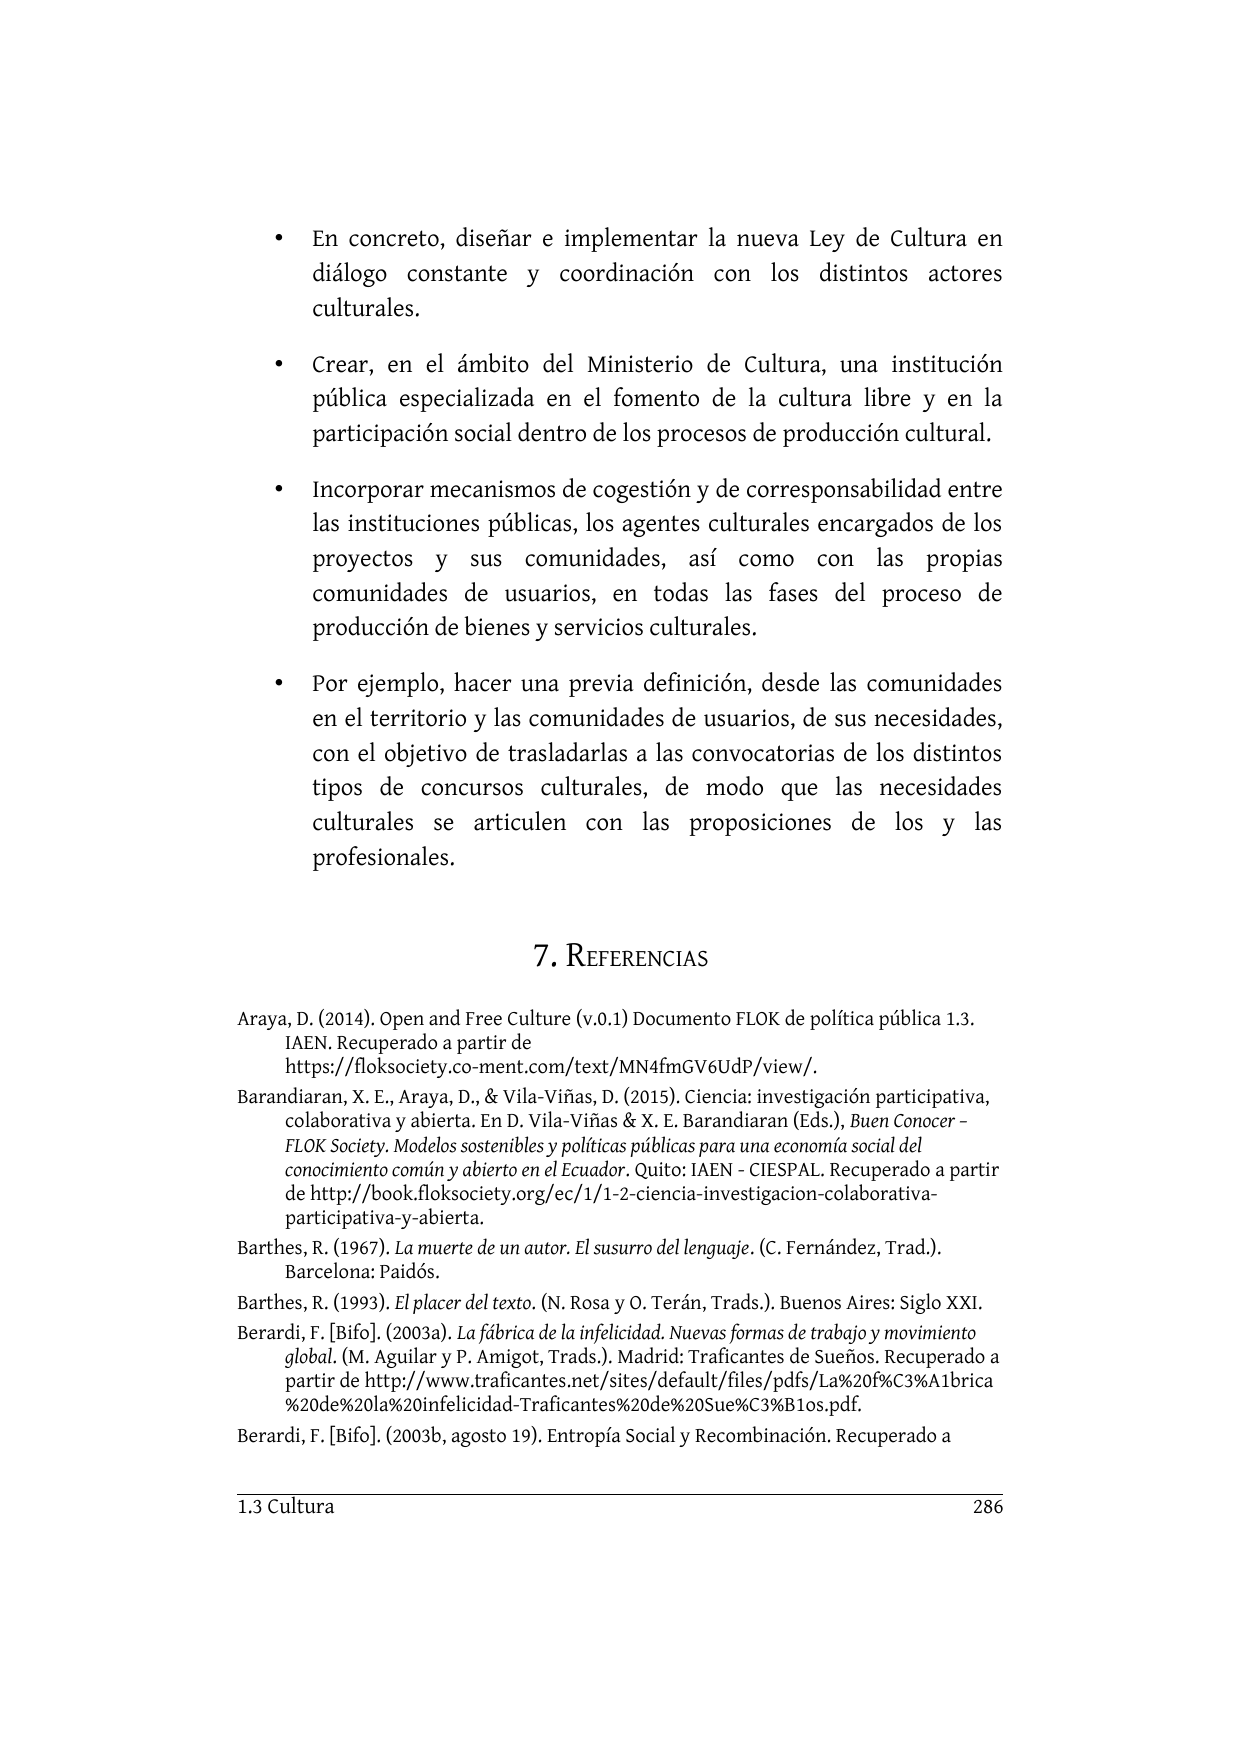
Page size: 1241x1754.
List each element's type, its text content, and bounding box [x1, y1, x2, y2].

text Berardi, F. [Bifo]. (2003a). La fábrica de la infelicidad. Nuevas formas de trabajo y movimiento global. (M. Aguilar y P. Amigot, Trads.). Madrid: Traficantes de Sueños. Recuperado a partir de http://www.traficantes.net/sites/default/files/pdfs/La%20f%C3%A1brica%20de%20la%20infelicidad-Traficantes%20de%20Sue%C3%B1os.pdf. [237, 1321, 1003, 1418]
text Barthes, R. (1993). El placer del texto. (N. Rosa y O. Terán, Trads.). Buenos Aires: Siglo XXI. [237, 1291, 1003, 1315]
subtitle Referencias [282, 935, 958, 977]
list Incorporar mecanismos de cogestión y de corresponsabilidad entre las instituciones públicas, los agentes culturales encargados de los proyectos y sus comunidades, así como con las propias comunidades de usuarios, en todas las fases del proceso de producción de bienes y servicios culturales. [274, 475, 1003, 643]
list Crear, en el ámbito del Ministerio de Cultura, una institución pública especializada en el fomento de la cultura libre y en la participación social dentro de los procesos de producción cultural. [274, 350, 1003, 448]
text Barandiaran, X. E., Araya, D., & Vila-Viñas, D. (2015). Ciencia: investigación participativa, colaborativa y abierta. En D. Vila-Viñas & X. E. Barandiaran (Eds.), Buen Conocer – FLOK Society. Modelos sostenibles y políticas públicas para una economía social del conocimiento común y abierto en el Ecuador. Quito: IAEN - CIESPAL. Recuperado a partir de http://book.floksociety.org/ec/1/1-2-ciencia-investigacion-colaborativa-participativa-y-abierta. [237, 1086, 1003, 1231]
list En concreto, diseñar e implementar la nueva Ley de Cultura en diálogo constante y coordinación con los distintos actores culturales. [274, 225, 1003, 323]
text Berardi, F. [Bifo]. (2003b, agosto 19). Entropía Social y Recombinación. Recuperado a [237, 1424, 1003, 1448]
text Araya, D. (2014). Open and Free Culture (v.0.1) Documento FLOK de política pública 1.3. IAEN. Recuperado a partir de https://floksociety.co-ment.com/text/MN4fmGV6UdP/view/. [237, 1007, 1003, 1079]
text Barthes, R. (1967). La muerte de un autor. El susurro del lenguaje. (C. Fernández, Trad.). Barcelona: Paidós. [237, 1237, 1003, 1285]
list Por ejemplo, hacer una previa definición, desde las comunidades en el territorio y las comunidades de usuarios, de sus necesidades, con el objetivo de trasladarlas a las convocatorias de los distintos tipos de concursos culturales, de modo que las necesidades culturales se articulen con las proposiciones de los y las profesionales. [274, 670, 1003, 872]
